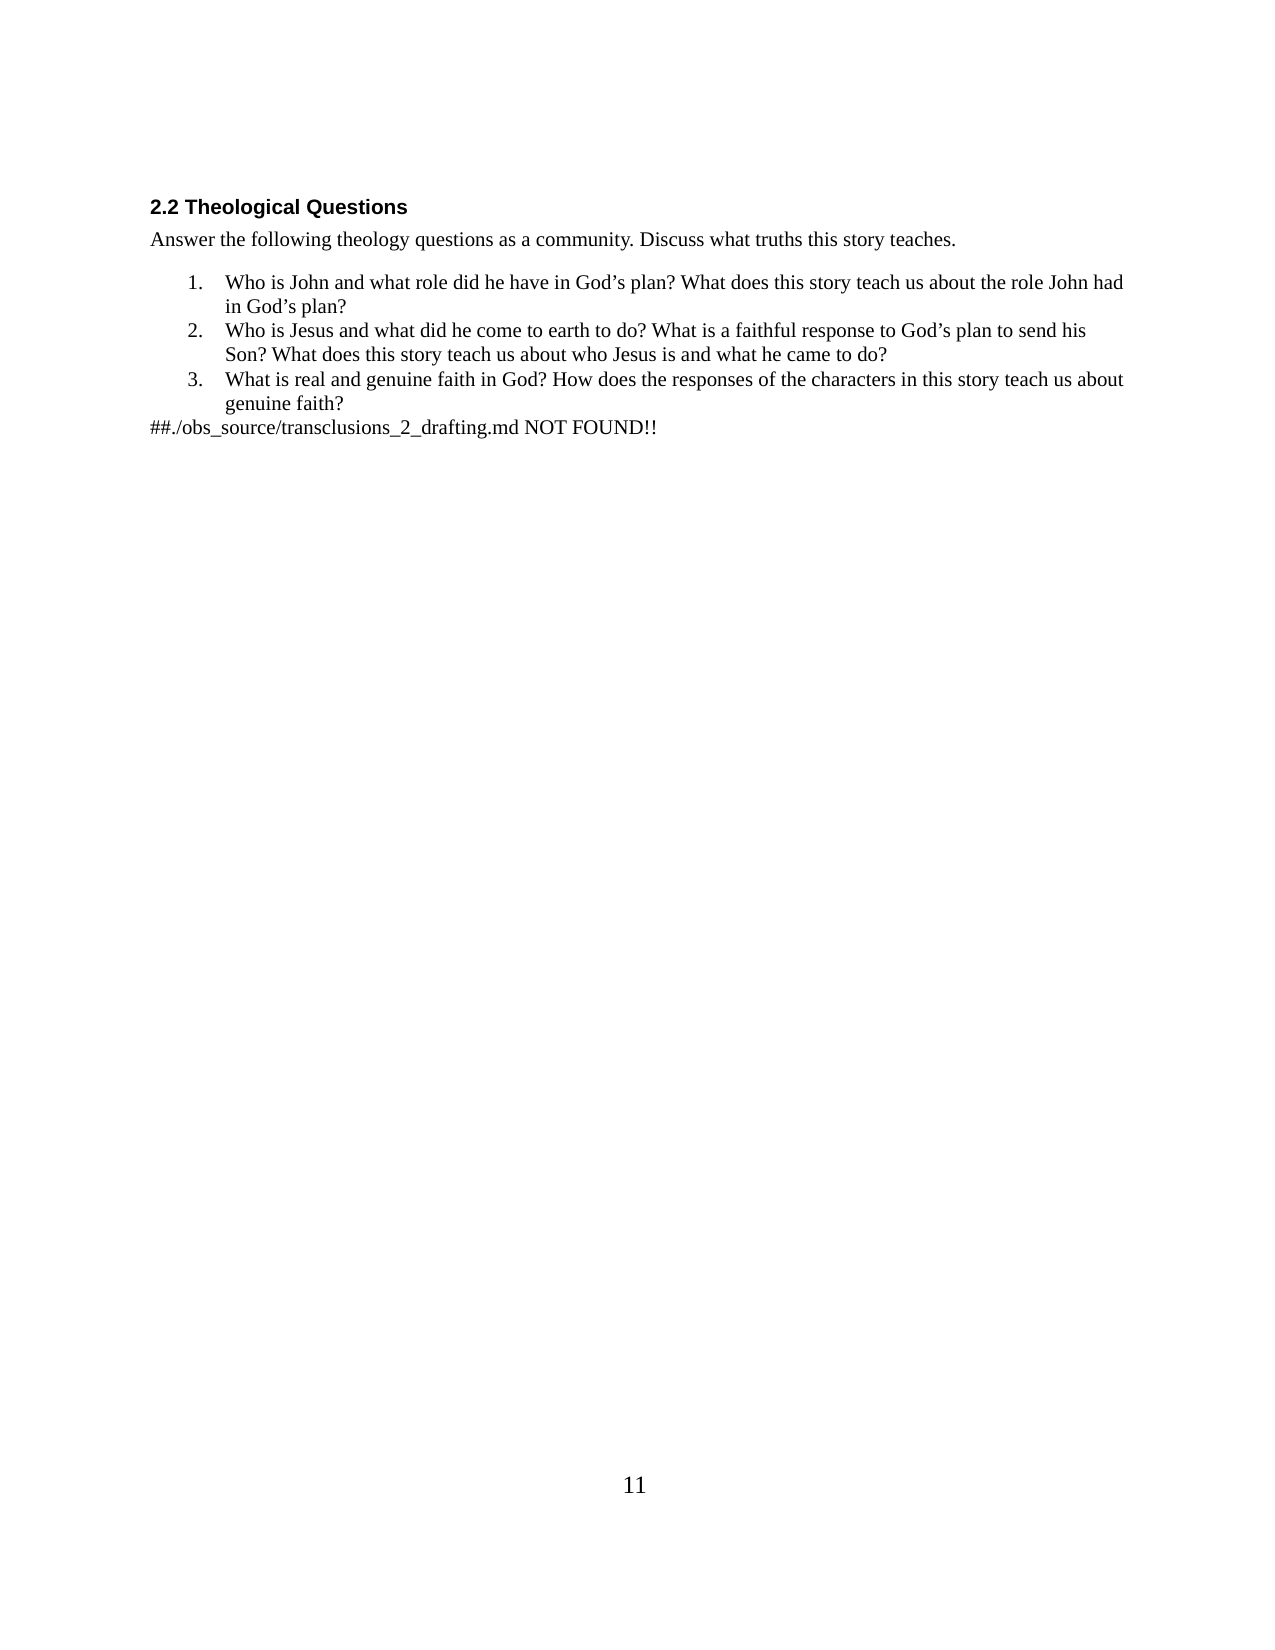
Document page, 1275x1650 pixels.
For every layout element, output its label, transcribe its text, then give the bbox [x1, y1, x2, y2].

text ##./obs_source/transclusions_2_drafting.md NOT FOUND!! [150, 414, 1125, 439]
list What is real and genuine faith in God? How does the responses of the characters in this story teach us about genuine faith? [187, 366, 1125, 414]
text Answer the following theology questions as a community. Discuss what truths this story teaches. [150, 227, 1125, 251]
subtitle 2.2 Theological Questions [150, 195, 1125, 219]
list Who is Jesus and what did he come to earth to do? What is a faithful response to God’s plan to send his Son? What does this story teach us about who Jesus is and what he came to do? [187, 318, 1125, 366]
list Who is John and what role did he have in God’s plan? What does this story teach us about the role John had in God’s plan? [187, 270, 1125, 318]
